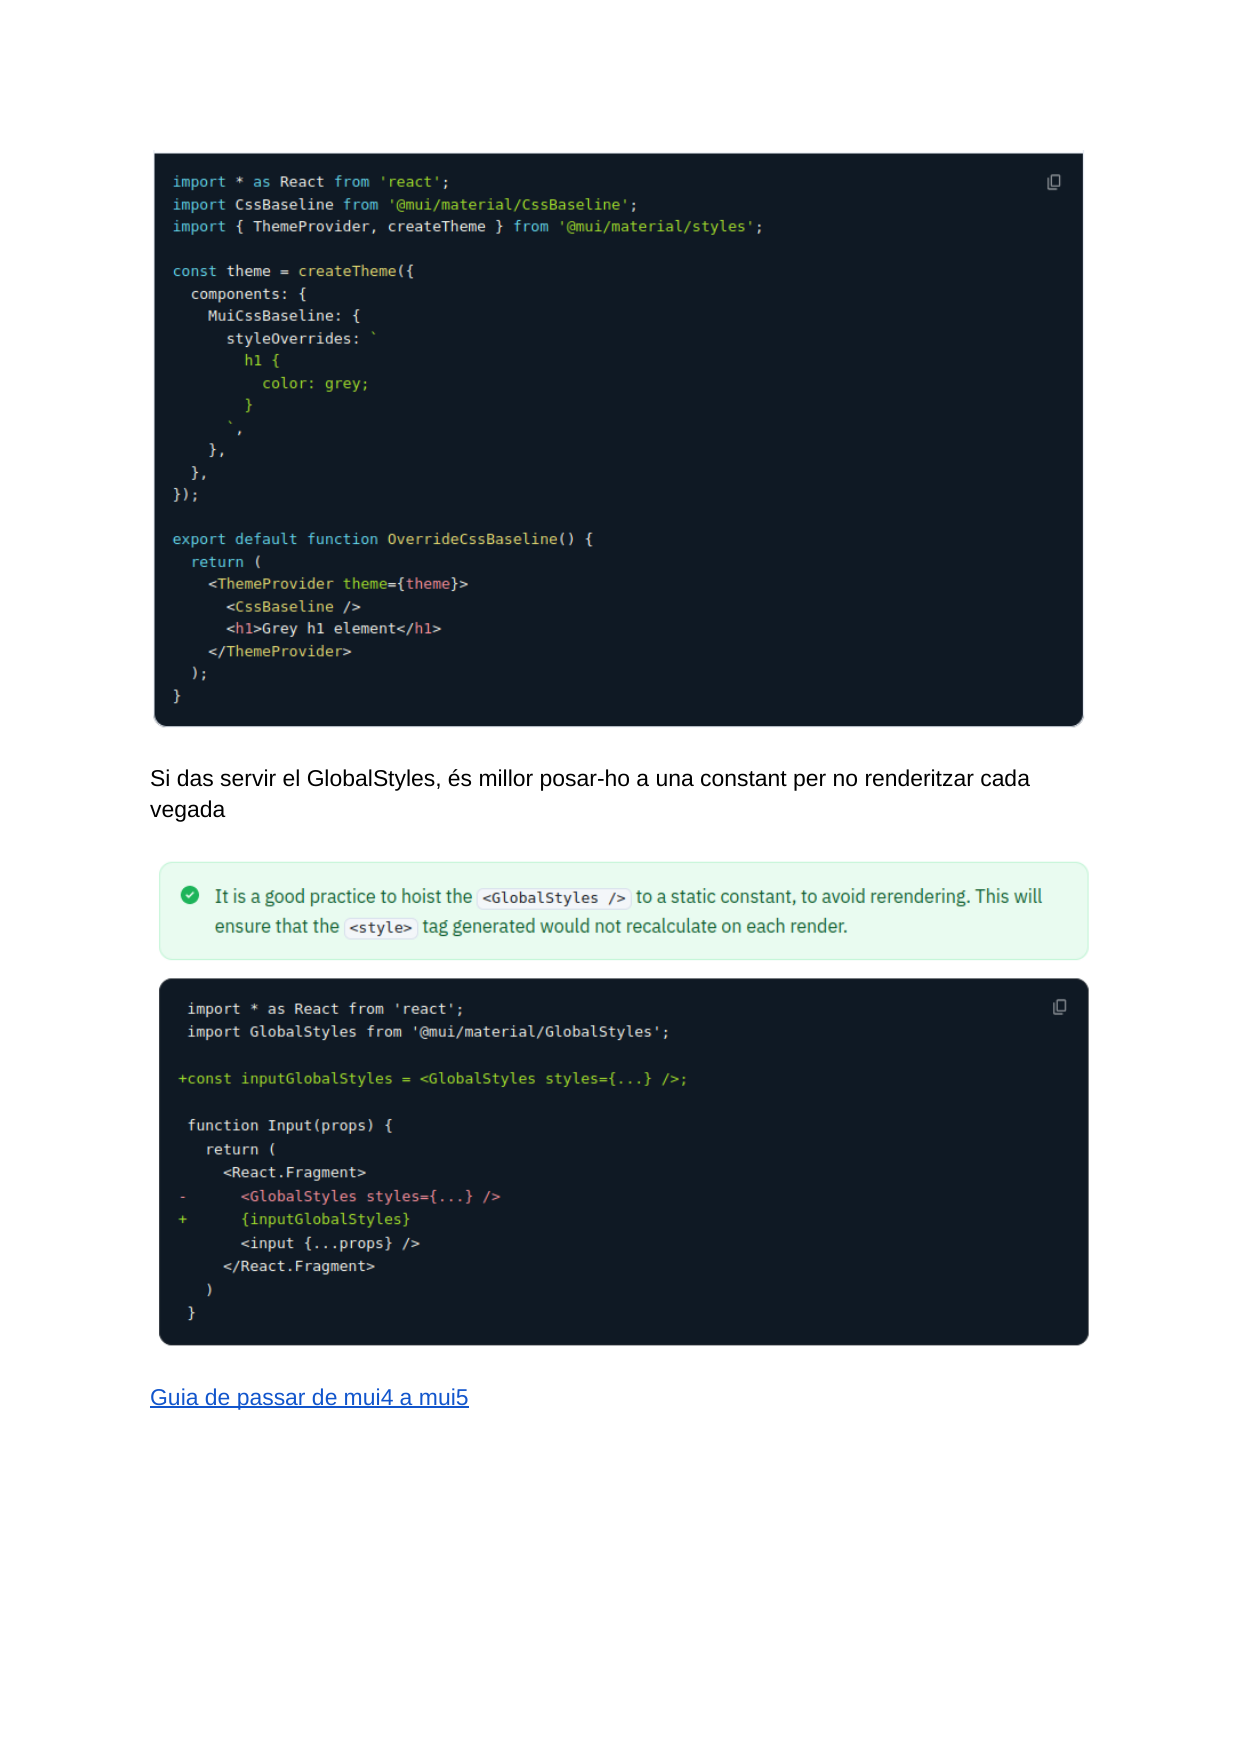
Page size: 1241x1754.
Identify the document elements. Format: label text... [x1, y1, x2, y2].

picture [150, 856, 1091, 1350]
text Guia de passar de mui4 a mui5 [150, 1384, 1090, 1410]
text Si das servir el GlobalStyles, és millor posar-ho a una constant per no renderitzar cada vegada [150, 765, 1090, 822]
picture [150, 150, 1091, 732]
